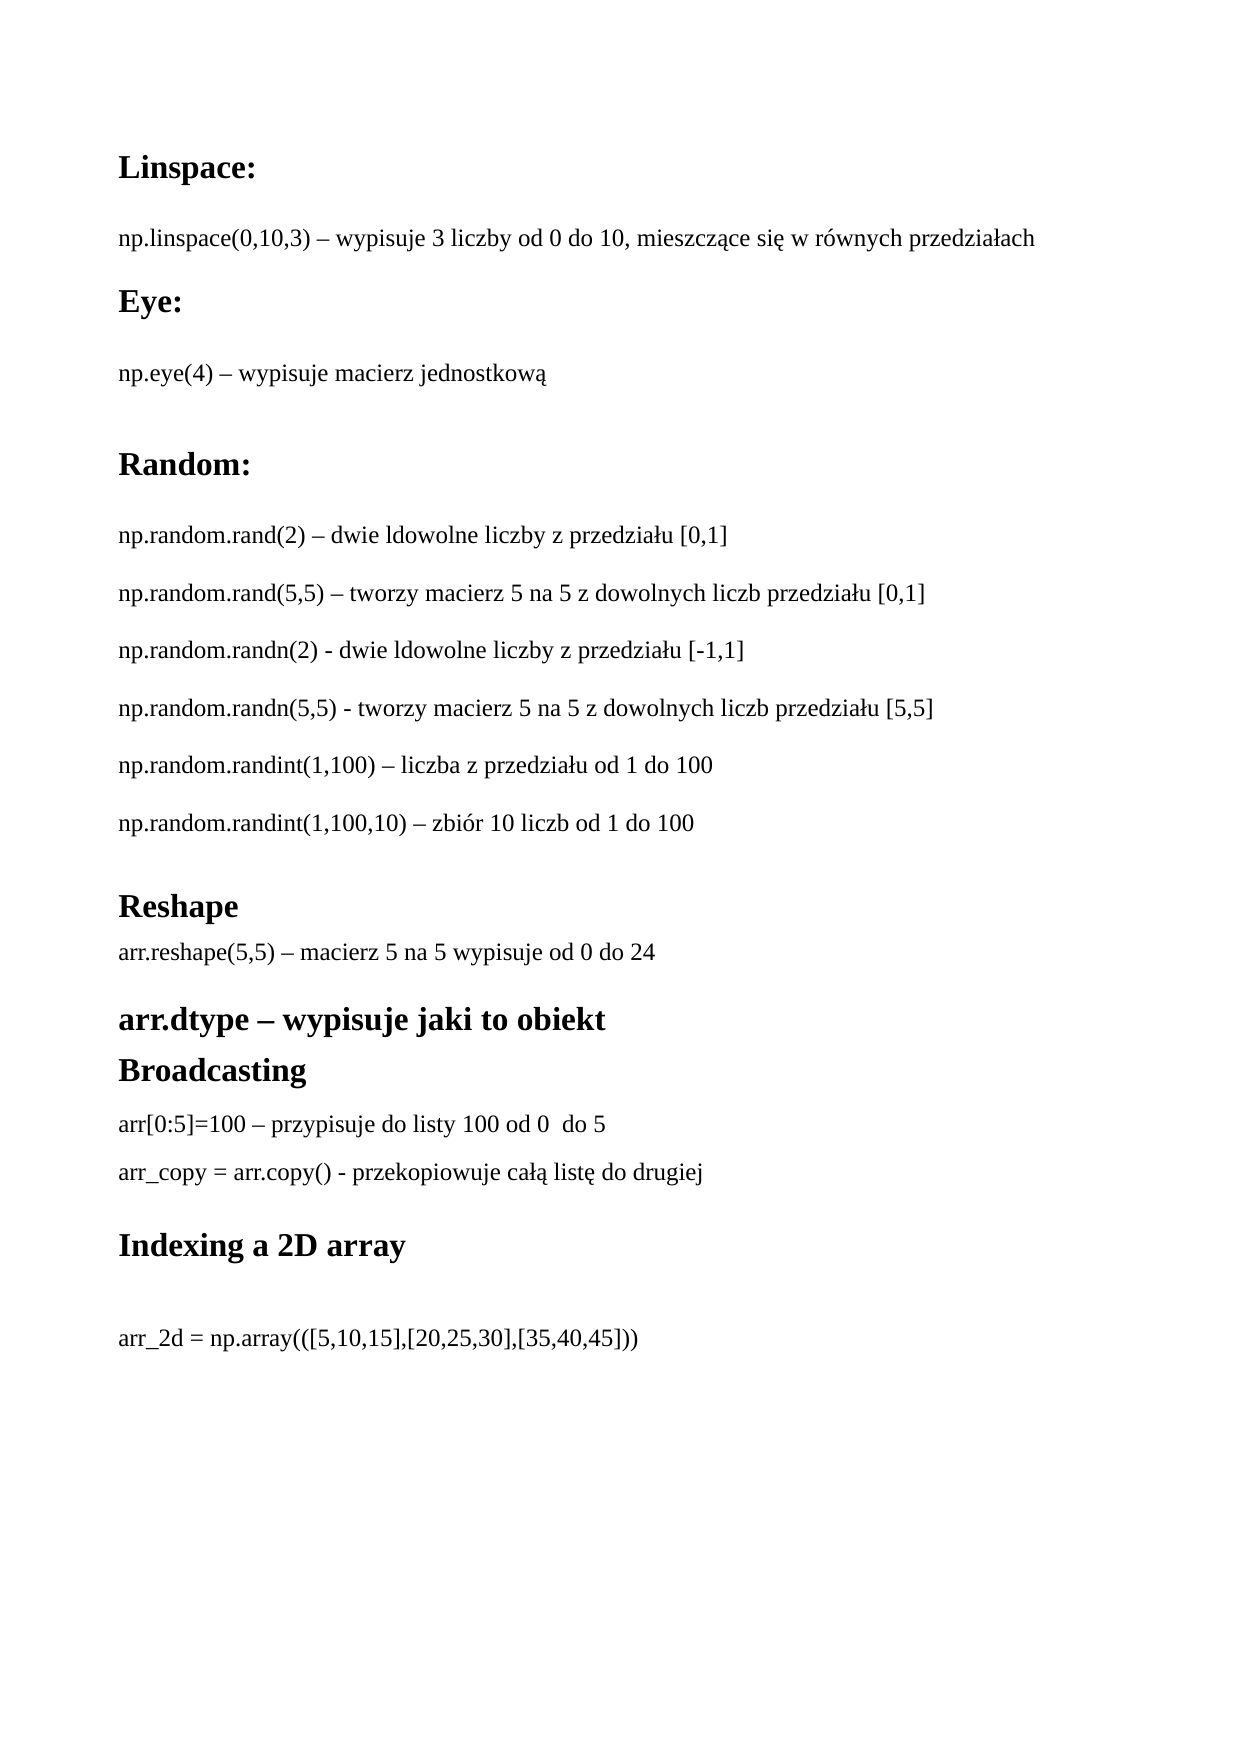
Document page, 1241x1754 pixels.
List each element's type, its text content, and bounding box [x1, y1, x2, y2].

text Random: [118, 444, 1122, 482]
text np.random.randint(1,100) – liczba z przedziału od 1 do 100 [118, 751, 1122, 779]
text np.random.randn(5,5) - tworzy macierz 5 na 5 z dowolnych liczb przedziału [5,5] [118, 693, 1122, 722]
subtitle Reshape [118, 886, 1122, 925]
subtitle arr.dtype – wypisuje jaki to obiekt [118, 999, 1122, 1038]
text np.linspace(0,10,3) – wypisuje 3 liczby od 0 do 10, mieszczące się w równych przedziałach [118, 223, 1122, 252]
text arr.reshape(5,5) – macierz 5 na 5 wypisuje od 0 do 24 [118, 937, 1122, 966]
text Broadcasting [118, 1050, 1122, 1089]
text np.random.rand(5,5) – tworzy macierz 5 na 5 z dowolnych liczb przedziału [0,1] [118, 578, 1122, 607]
text np.random.randn(2) - dwie ldowolne liczby z przedziału [-1,1] [118, 636, 1122, 664]
text np.random.randint(1,100,10) – zbiór 10 liczb od 1 do 100 [118, 808, 1122, 837]
text np.eye(4) – wypisuje macierz jednostkową [118, 358, 1122, 386]
text Linspace: [118, 147, 1122, 185]
text arr_2d = np.array(([5,10,15],[20,25,30],[35,40,45])) [118, 1323, 1122, 1352]
text Eye: [118, 281, 1122, 319]
subtitle Indexing a 2D array [118, 1225, 1122, 1263]
text np.random.rand(2) – dwie ldowolne liczby z przedziału [0,1] [118, 521, 1122, 549]
text arr_copy = arr.copy() - przekopiowuje całą listę do drugiej [118, 1157, 1122, 1185]
text arr[0:5]=100 – przypisuje do listy 100 od 0 do 5 [118, 1109, 1122, 1138]
